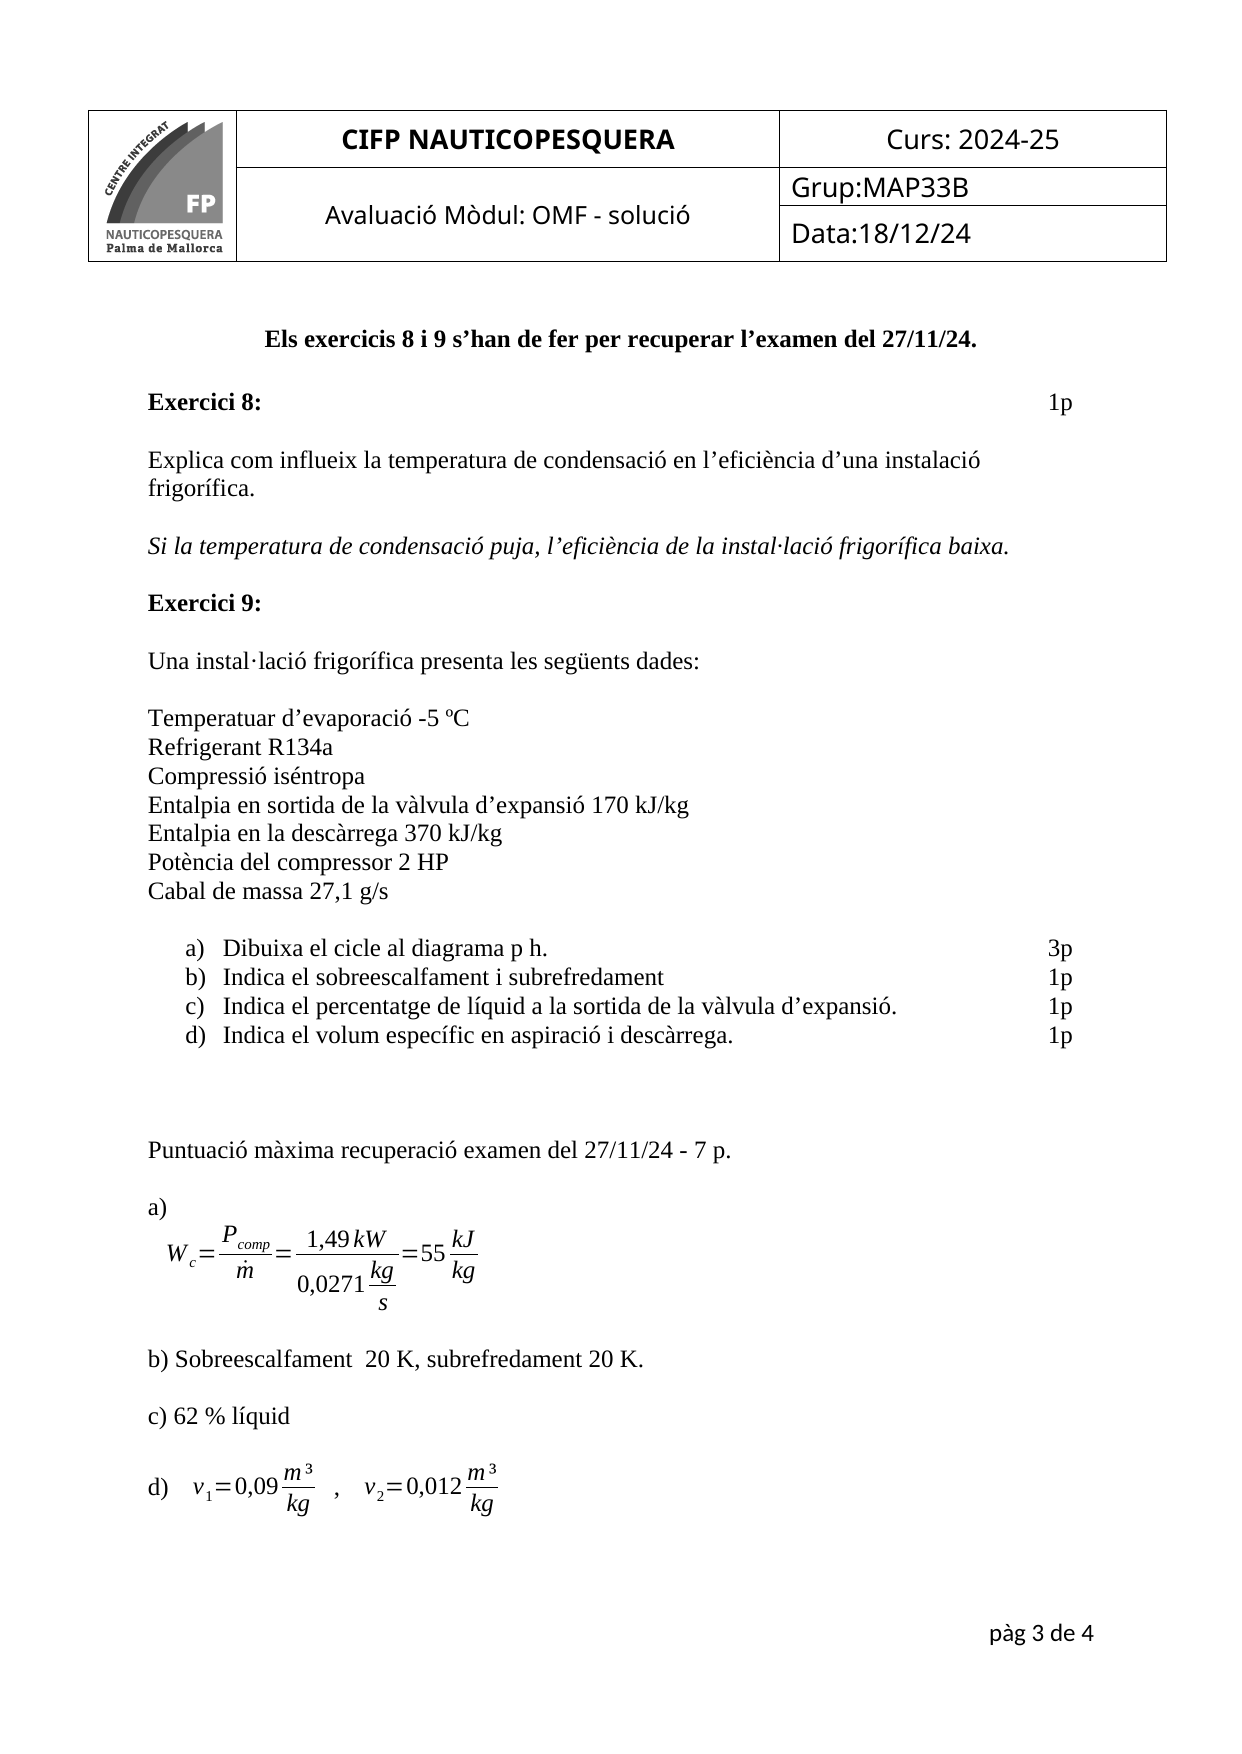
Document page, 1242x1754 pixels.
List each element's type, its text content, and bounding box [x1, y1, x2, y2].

text Exercici 8: 1p [148, 387, 1094, 416]
text a) [148, 1192, 1094, 1221]
picture [100, 111, 229, 260]
text d) , [148, 1459, 1094, 1518]
text Els exercicis 8 i 9 s’han de fer per recuperar l’examen del 27/11/24. [148, 324, 1094, 353]
text Puntuació màxima recuperació examen del 27/11/24 - 7 p. [148, 1135, 1094, 1163]
text c) 62 % líquid [148, 1401, 1094, 1430]
text Si la temperatura de condensació puja, l’eficiència de la instal·lació frigorífica baixa. [148, 531, 1094, 560]
list Indica el sobreescalfament i subrefredament 1p [185, 962, 1094, 991]
list Dibuixa el cicle al diagrama p h. 3p [185, 933, 1094, 962]
list Indica el percentatge de líquid a la sortida de la vàlvula d’expansió. 1p [185, 991, 1094, 1020]
text Compressió iséntropa [148, 761, 1094, 790]
text Entalpia en sortida de la vàlvula d’expansió 170 kJ/kg [148, 790, 1094, 818]
text Potència del compressor 2 HP [148, 847, 1094, 876]
text Temperatuar d’evaporació -5 ºC [148, 703, 1094, 732]
text Una instal·lació frigorífica presenta les següents dades: [148, 646, 1094, 675]
text Cabal de massa 27,1 g/s [148, 876, 1094, 905]
text Exercici 9: [148, 588, 1094, 617]
list Indica el volum específic en aspiració i descàrrega. 1p [185, 1020, 1094, 1048]
text Explica com influeix la temperatura de condensació en l’eficiència d’una instalació frigorífica. [148, 445, 1094, 502]
text b) Sobreescalfament 20 K, subrefredament 20 K. [148, 1344, 1094, 1372]
text Refrigerant R134a [148, 732, 1094, 761]
text Entalpia en la descàrrega 370 kJ/kg [148, 818, 1094, 847]
